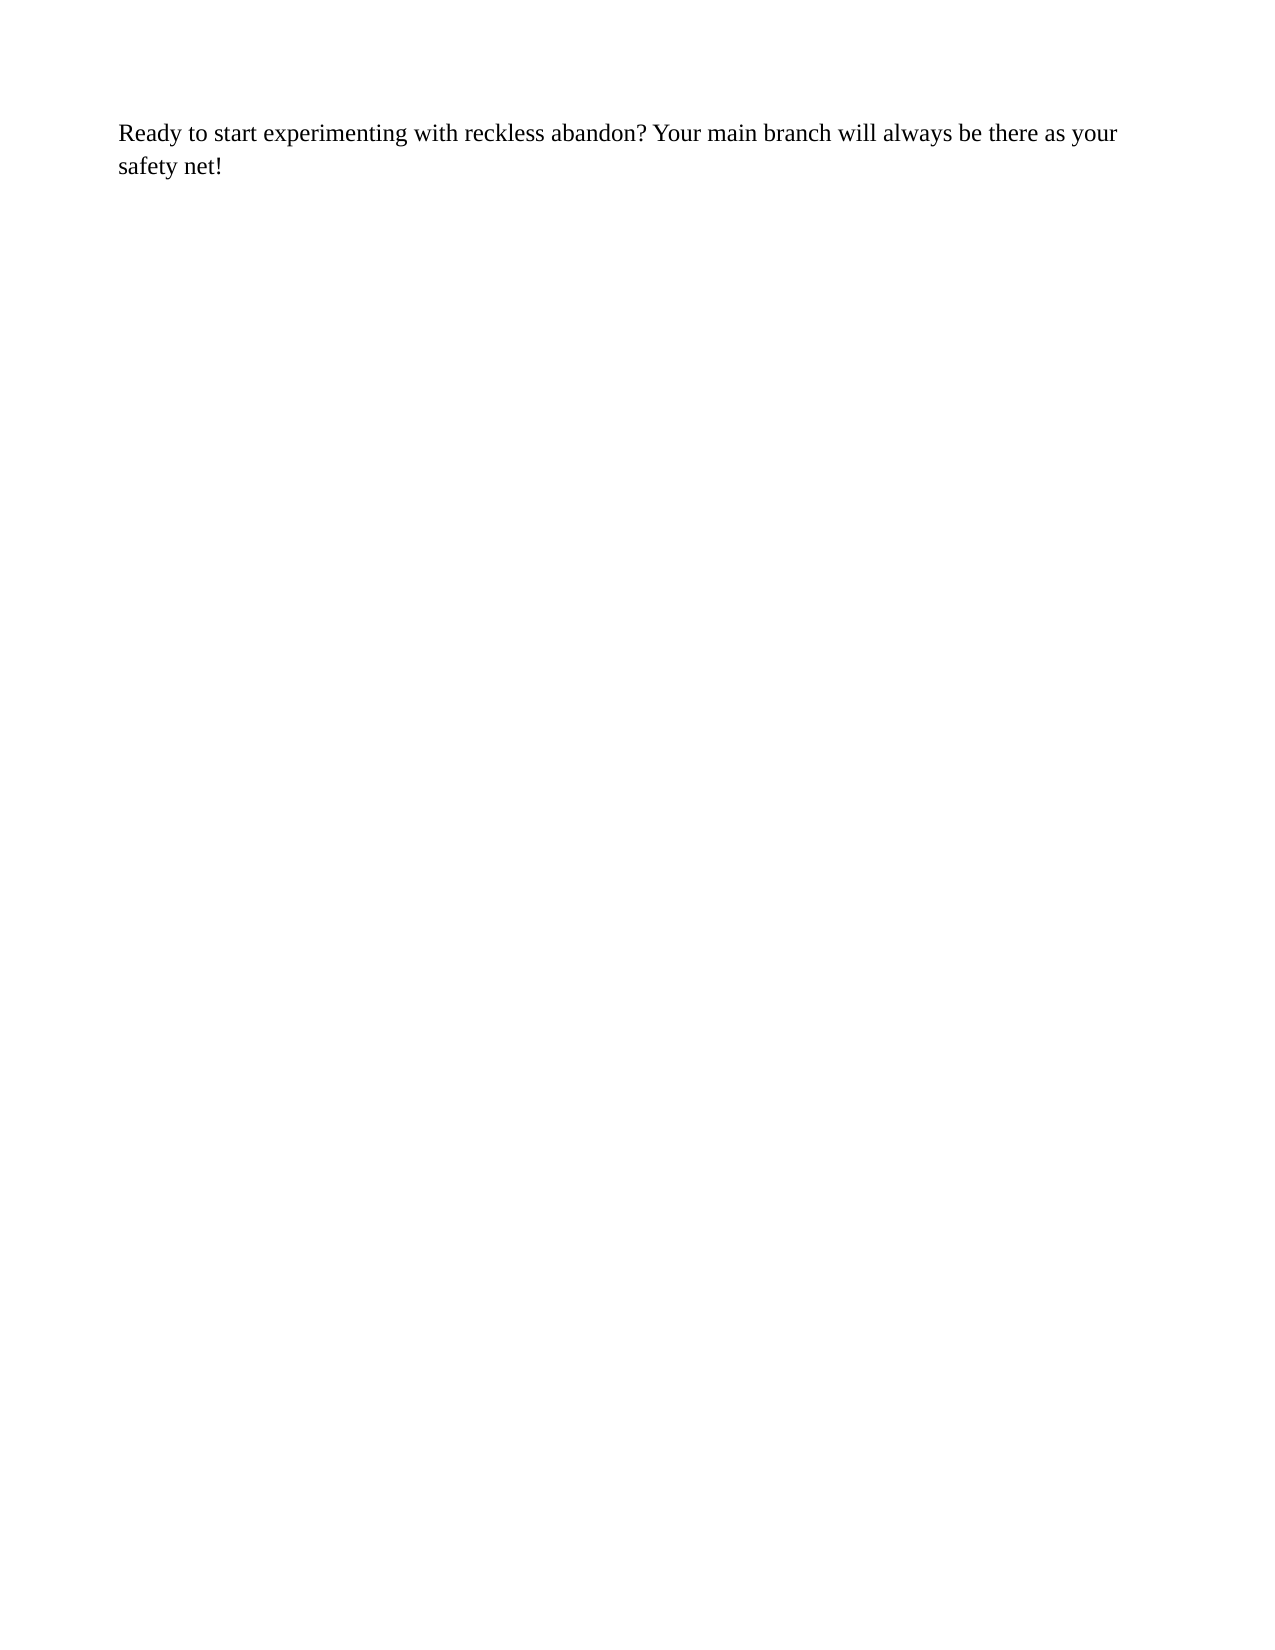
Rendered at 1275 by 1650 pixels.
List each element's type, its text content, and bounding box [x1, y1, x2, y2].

text Ready to start experimenting with reckless abandon? Your main branch will always be there as your safety net! [118, 118, 1157, 180]
